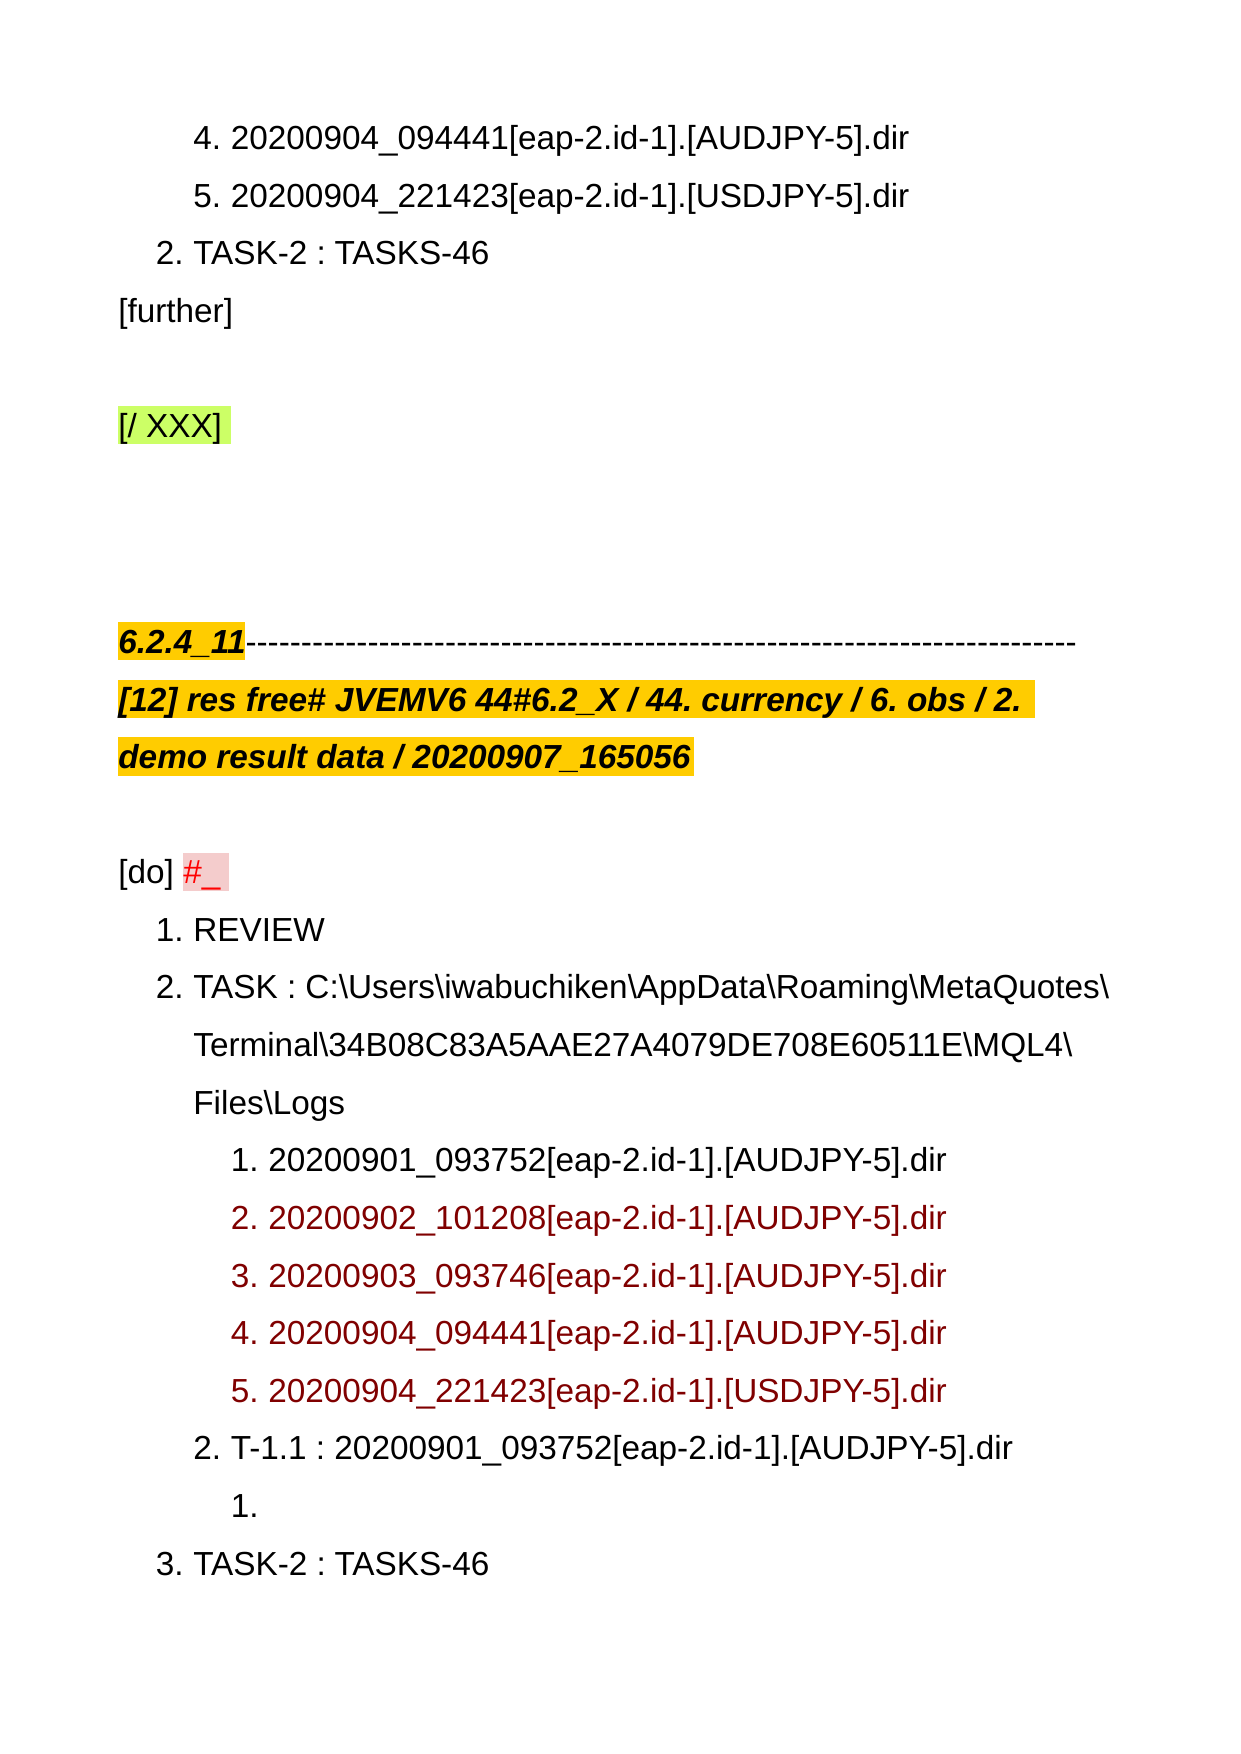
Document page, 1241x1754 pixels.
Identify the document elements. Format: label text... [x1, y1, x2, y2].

list 20200904_094441[eap-2.id-1].[AUDJPY-5].dir [231, 1313, 1122, 1352]
text [/ XXX] [118, 348, 1122, 444]
list 20200904_094441[eap-2.id-1].[AUDJPY-5].dir [193, 118, 1122, 157]
list TASK : C:\Users\iwabuchiken\AppData\Roaming\MetaQuotes\Terminal\34B08C83A5AAE27A4079DE708E60511E\MQL4\Files\Logs [156, 968, 1122, 1121]
list 20200904_221423[eap-2.id-1].[USDJPY-5].dir [231, 1371, 1122, 1409]
list T-1.1 : 20200901_093752[eap-2.id-1].[AUDJPY-5].dir [193, 1428, 1122, 1467]
text [12] res free# JVEMV6 44#6.2_X / 44. currency / 6. obs / 2. demo result data / 20200907_165056 [118, 679, 1122, 776]
list TASK-2 : TASKS-46 [156, 233, 1122, 272]
list 20200904_221423[eap-2.id-1].[USDJPY-5].dir [193, 176, 1122, 214]
text [do] #_ [118, 852, 1122, 891]
list 20200903_093746[eap-2.id-1].[AUDJPY-5].dir [231, 1256, 1122, 1294]
list TASK-2 : TASKS-46 [156, 1544, 1122, 1582]
text [further] [118, 291, 1122, 329]
list 20200901_093752[eap-2.id-1].[AUDJPY-5].dir [231, 1140, 1122, 1179]
text 6.2.4_11--------------------------------------------------------------------------- [118, 622, 1122, 660]
list REVIEW [156, 910, 1122, 948]
list 20200902_101208[eap-2.id-1].[AUDJPY-5].dir [231, 1198, 1122, 1236]
